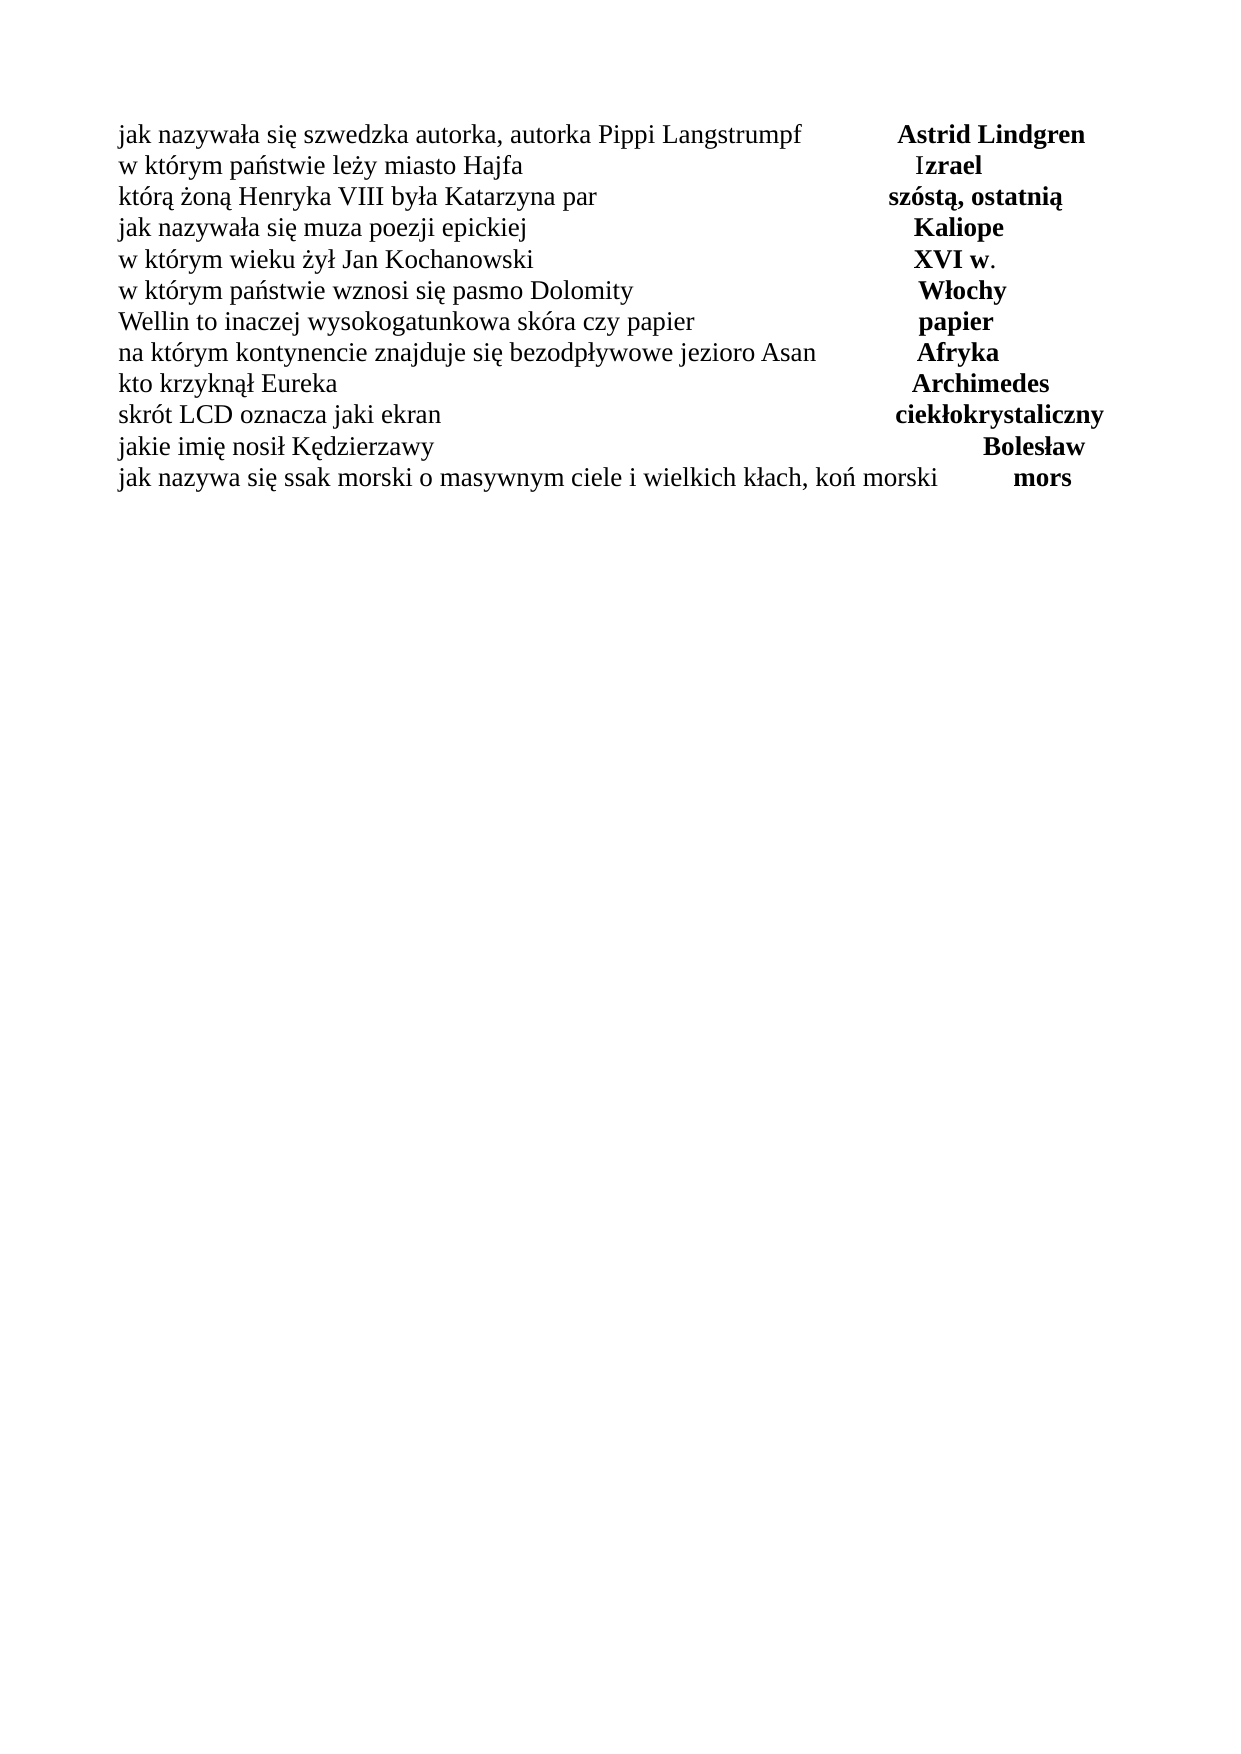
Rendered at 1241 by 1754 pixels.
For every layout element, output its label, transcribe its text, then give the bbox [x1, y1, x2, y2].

text jak nazywała się szwedzka autorka, autorka Pippi Langstrumpf Astrid Lindgren [118, 118, 1122, 149]
text którą żoną Henryka VIII była Katarzyna par szóstą, ostatnią [118, 180, 1122, 212]
text w którym państwie wznosi się pasmo Dolomity Włochy [118, 274, 1122, 305]
text jak nazywała się muza poezji epickiej Kaliope [118, 212, 1122, 243]
text Wellin to inaczej wysokogatunkowa skóra czy papier papier [118, 305, 1122, 336]
text jakie imię nosił Kędzierzawy Bolesław [118, 429, 1122, 461]
text na którym kontynencie znajduje się bezodpływowe jezioro Asan Afryka [118, 336, 1122, 367]
text w którym wieku żył Jan Kochanowski XVI w. [118, 243, 1122, 274]
text kto krzyknął Eureka Archimedes [118, 367, 1122, 398]
text skrót LCD oznacza jaki ekran ciekłokrystaliczny [118, 398, 1122, 429]
text w którym państwie leży miasto Hajfa Izrael [118, 149, 1122, 180]
text jak nazywa się ssak morski o masywnym ciele i wielkich kłach, koń morski mors [118, 461, 1122, 492]
